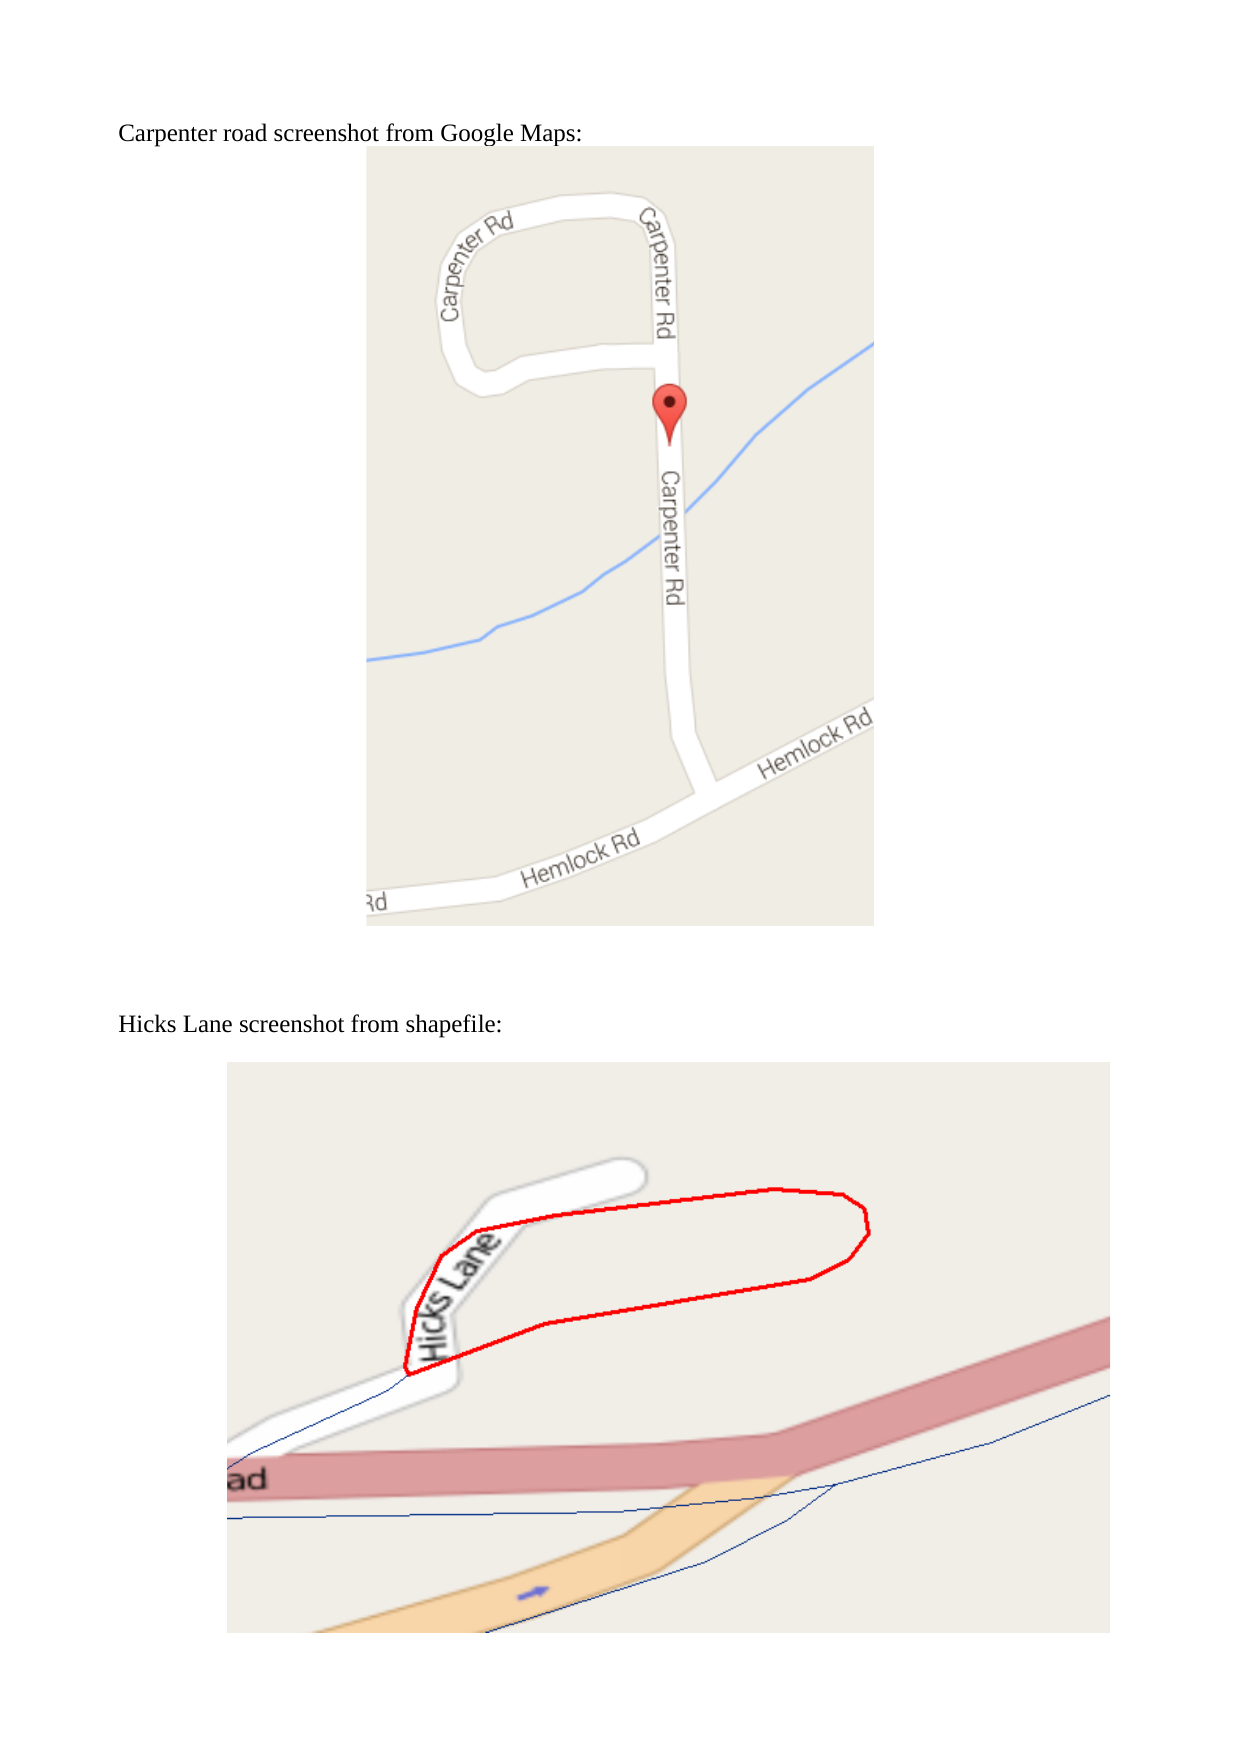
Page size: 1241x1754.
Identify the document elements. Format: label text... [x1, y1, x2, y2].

picture [366, 146, 874, 926]
text Carpenter road screenshot from Google Maps: [118, 118, 1122, 147]
text Hicks Lane screenshot from shapefile: [118, 1009, 1122, 1038]
picture [227, 1062, 1110, 1633]
